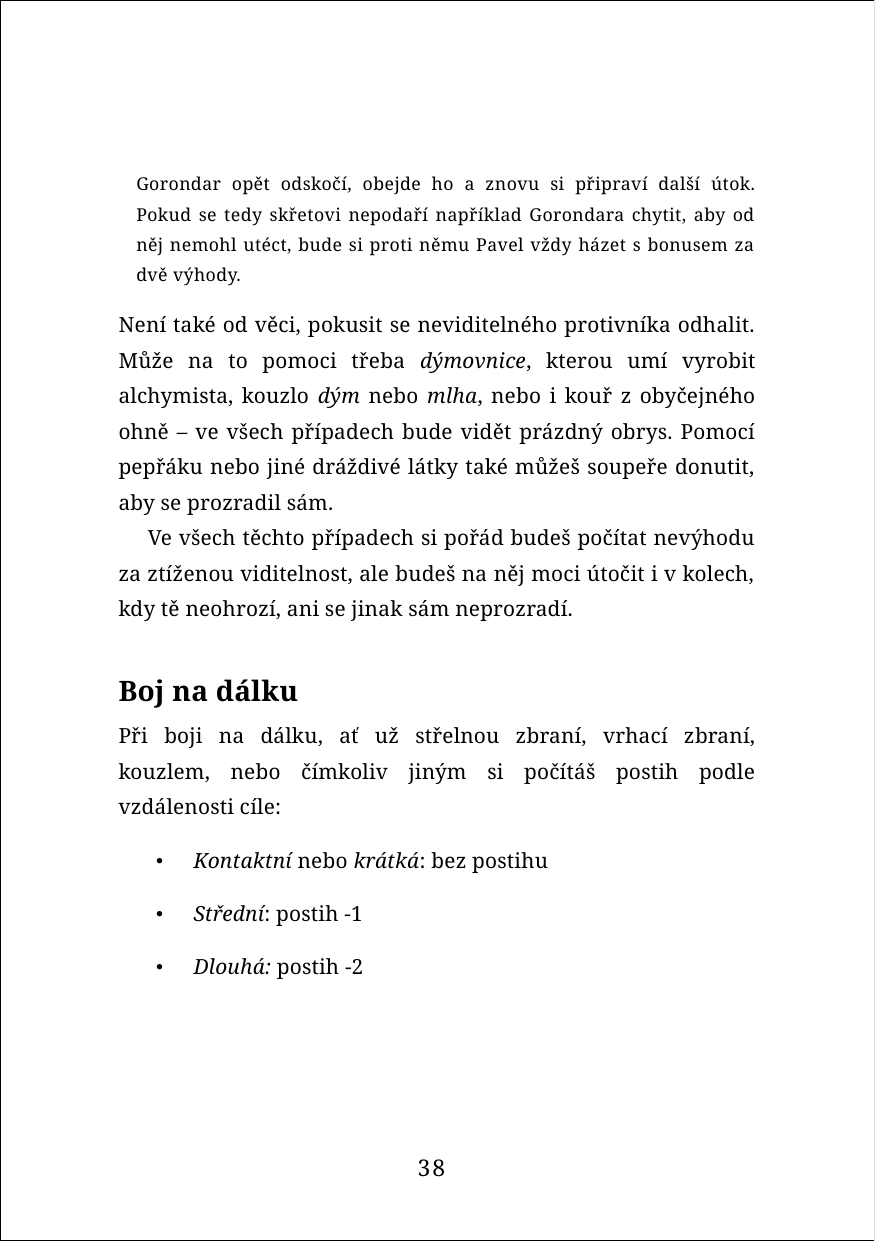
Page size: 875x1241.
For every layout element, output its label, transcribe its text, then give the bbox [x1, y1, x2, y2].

text Při boji na dálku, ať už střelnou zbraní, vrhací zbraní, kouzlem, nebo čímkoliv jiným si počítáš postih podle vzdálenosti cíle: [118, 721, 756, 821]
text Gorondar opět odskočí, obejde ho a znovu si připraví další útok. Pokud se tedy skřetovi nepodaří například Gorondara chytit, aby od něj nemohl utéct, bude si proti němu Pavel vždy házet s bonusem za dvě výhody. [136, 172, 756, 287]
list Dlouhá: postih -2 [156, 952, 756, 981]
list Střední: postih -1 [156, 899, 756, 927]
text Není také od věci, pokusit se neviditelného protivníka odhalit. Může na to pomoci třeba dýmovnice, kterou umí vyrobit alchymista, kouzlo dým nebo mlha, nebo i kouř z obyčejného ohně – ve všech případech bude vidět prázdný obrys. Pomocí pepřáku nebo jiné dráždivé látky také můžeš soupeře donutit, aby se prozradil sám. Ve všech těchto případech si pořád budeš počítat nevýhodu za ztíženou viditelnost, ale budeš na něj moci útočit i v kolech, kdy tě neohrozí, ani se jinak sám neprozradí. [118, 310, 756, 623]
list Kontaktní nebo krátká: bez postihu [156, 846, 756, 874]
subtitle Boj na dálku [118, 671, 756, 710]
